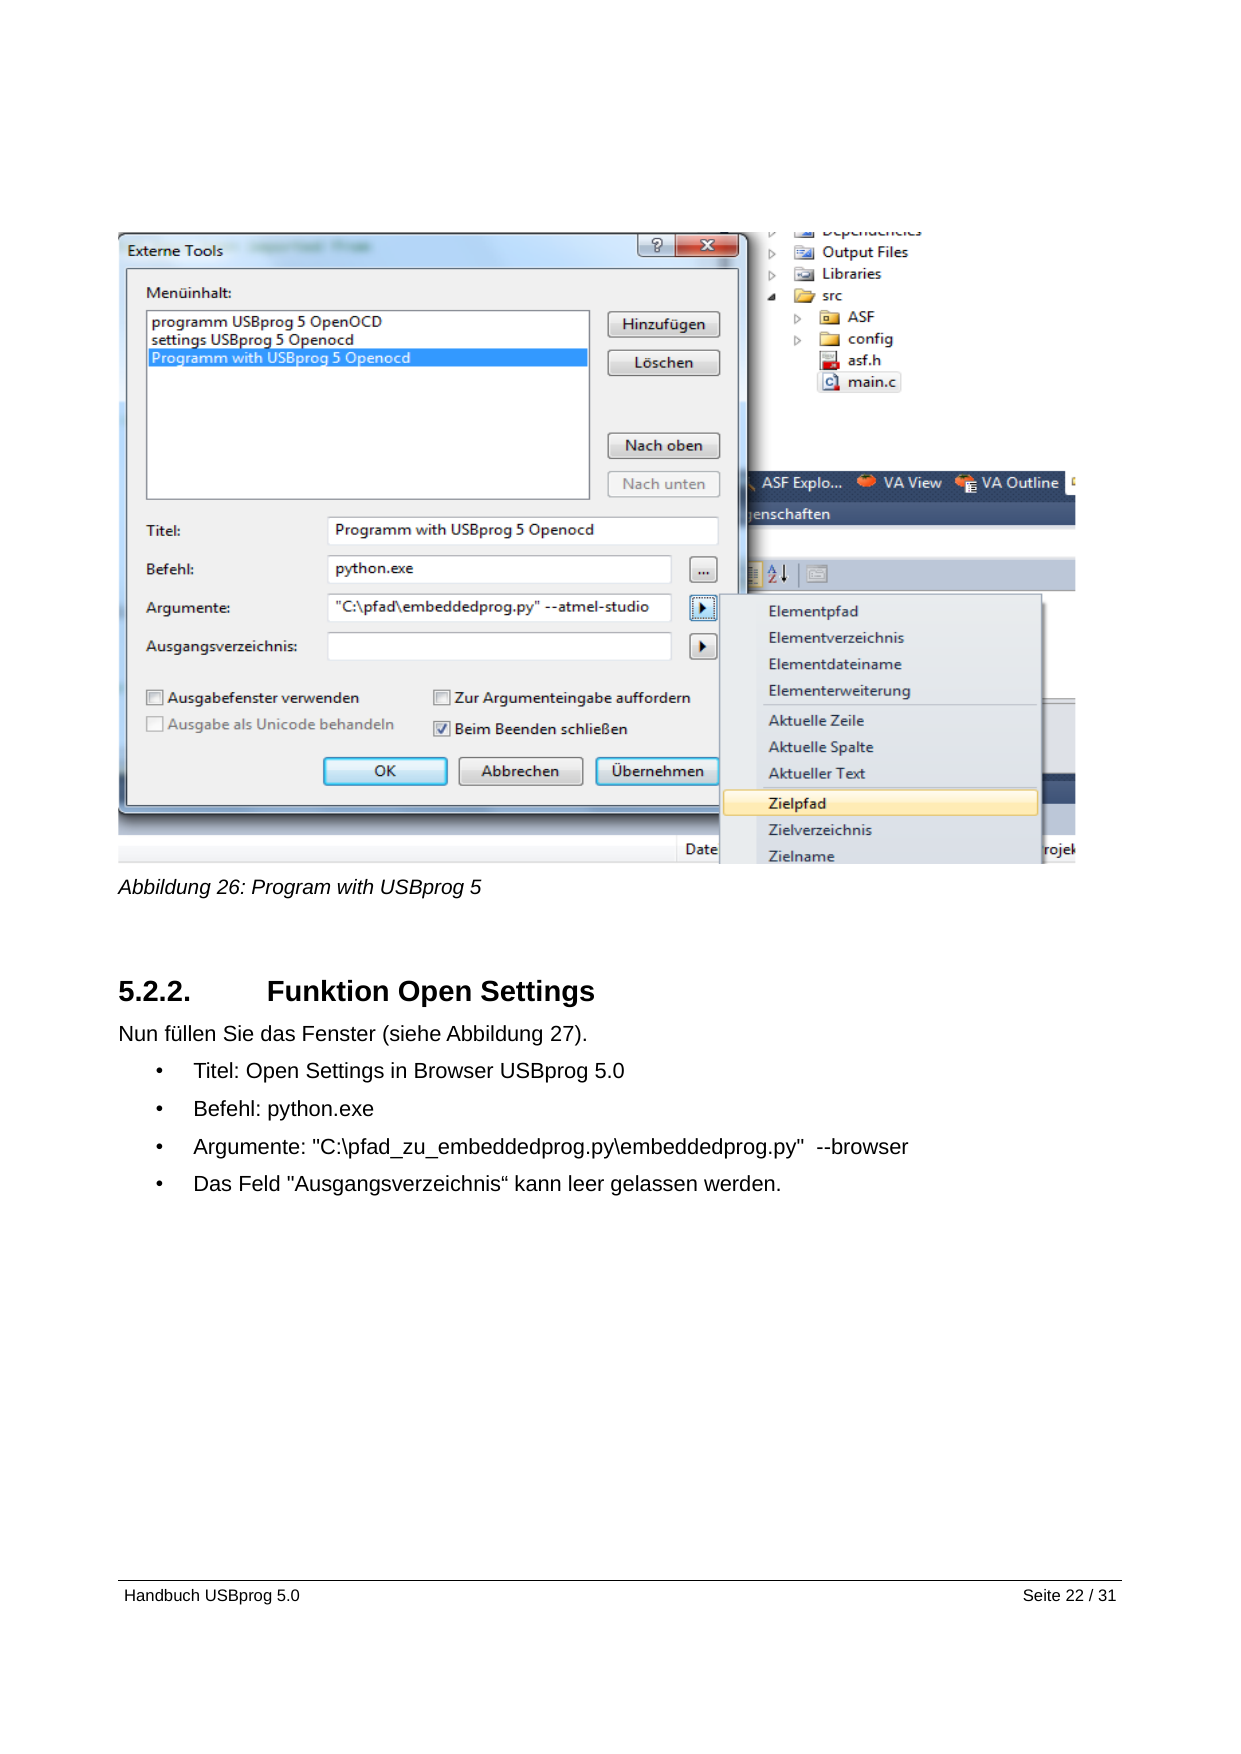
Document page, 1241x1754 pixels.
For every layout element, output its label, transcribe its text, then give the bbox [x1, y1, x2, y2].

picture [118, 232, 1076, 864]
subtitle Funktion Open Settings [118, 974, 1122, 1008]
list Titel: Open Settings in Browser USBprog 5.0 [156, 1058, 1122, 1083]
list Argumente: "C:\pfad_zu_embeddedprog.py\embeddedprog.py" --browser [156, 1133, 1122, 1159]
list Befehl: python.exe [156, 1096, 1122, 1121]
text Nun füllen Sie das Fenster (siehe Abbildung 27). [118, 1020, 1122, 1046]
text Abbildung 26: Program with USBprog 5 [118, 864, 1075, 899]
list Das Feld "Ausgangsverzeichnis“ kann leer gelassen werden. [156, 1171, 1122, 1196]
